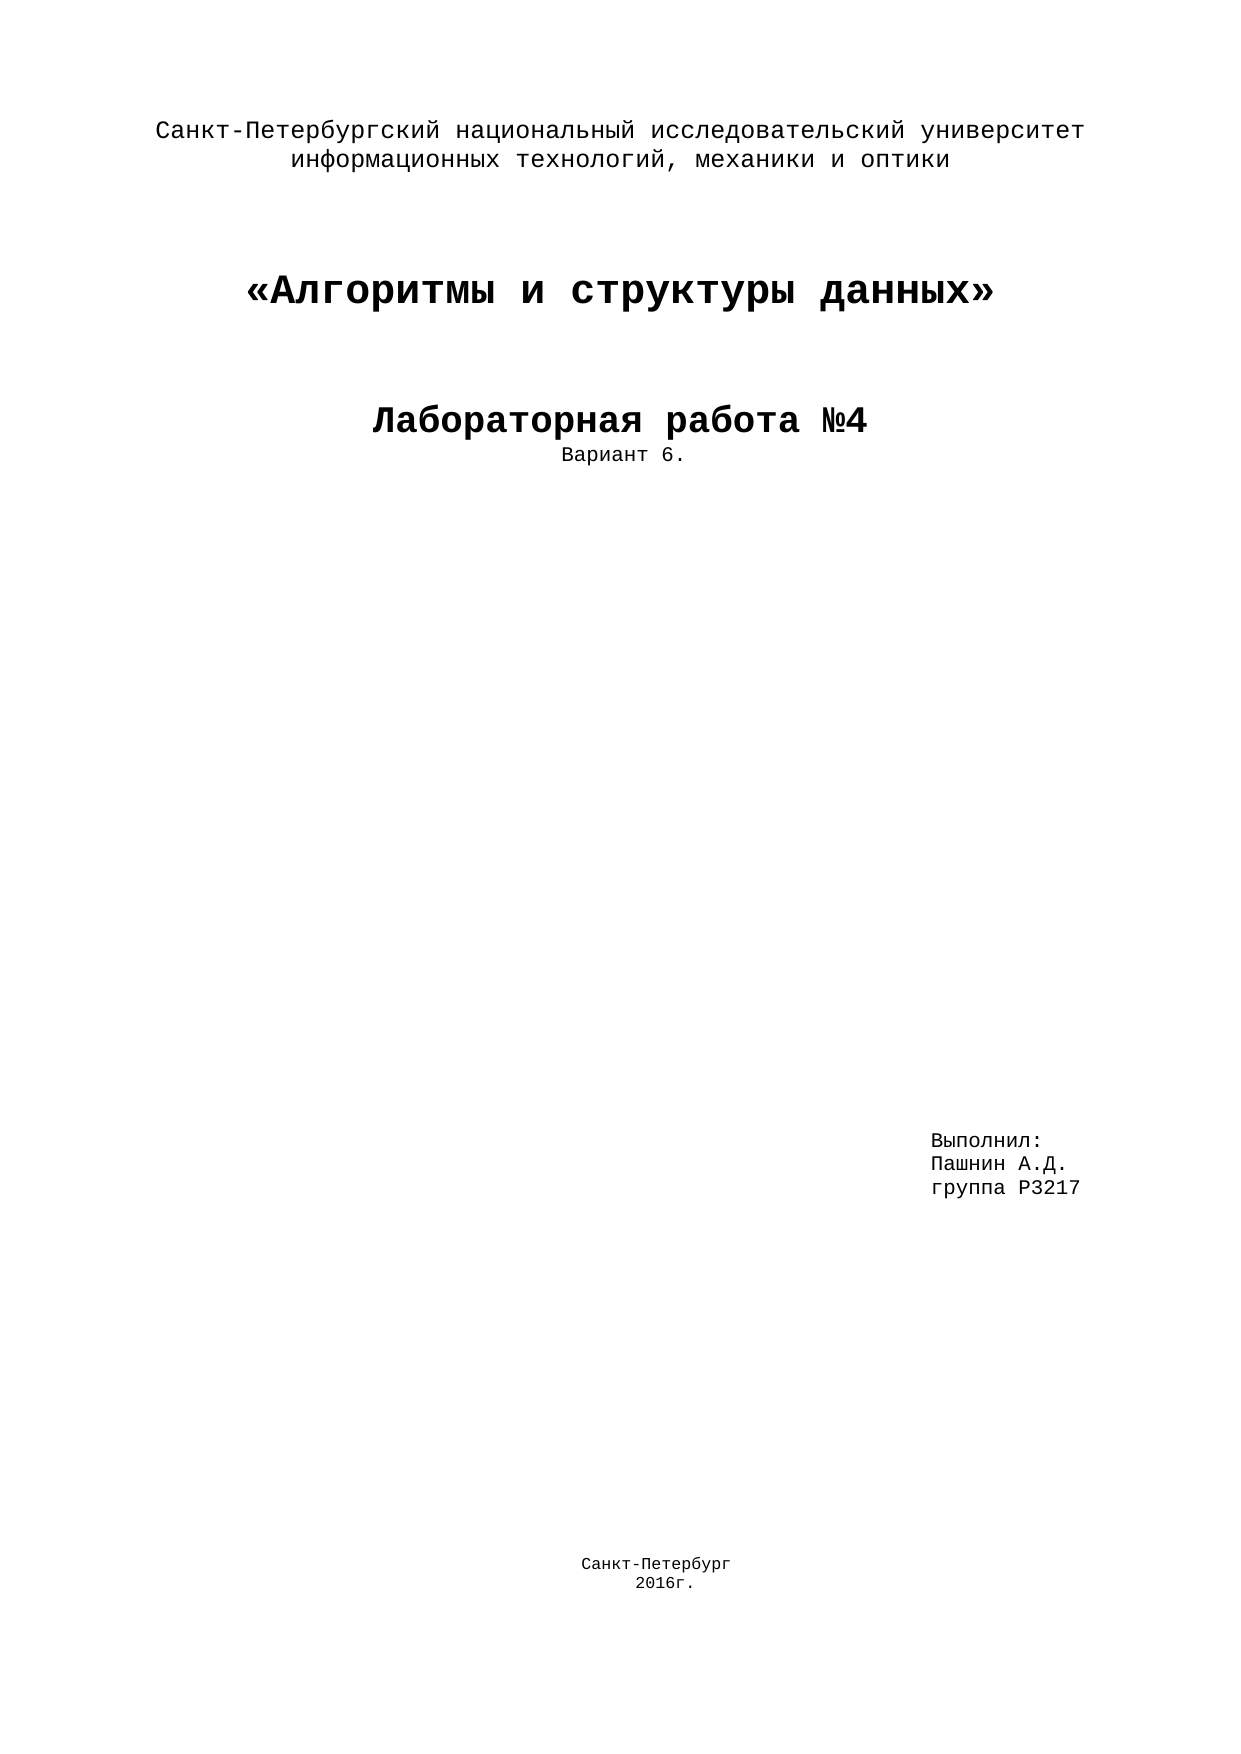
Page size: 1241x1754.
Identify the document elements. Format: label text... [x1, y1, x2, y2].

text группа P3217 [118, 1177, 1122, 1201]
text 2016г. [118, 1574, 1122, 1593]
text Санкт-Петербург [118, 1555, 1122, 1574]
text Выполнил: [118, 1130, 1122, 1153]
text Санкт-Петербургский национальный исследовательский университет информационных технологий, механики и оптики [118, 118, 1122, 175]
text Вариант 6. [118, 444, 1122, 468]
text Пашнин А.Д. [118, 1153, 1122, 1177]
text Лабораторная работа №4 [118, 401, 1122, 444]
text «Алгоритмы и структуры данных» [118, 269, 1122, 316]
